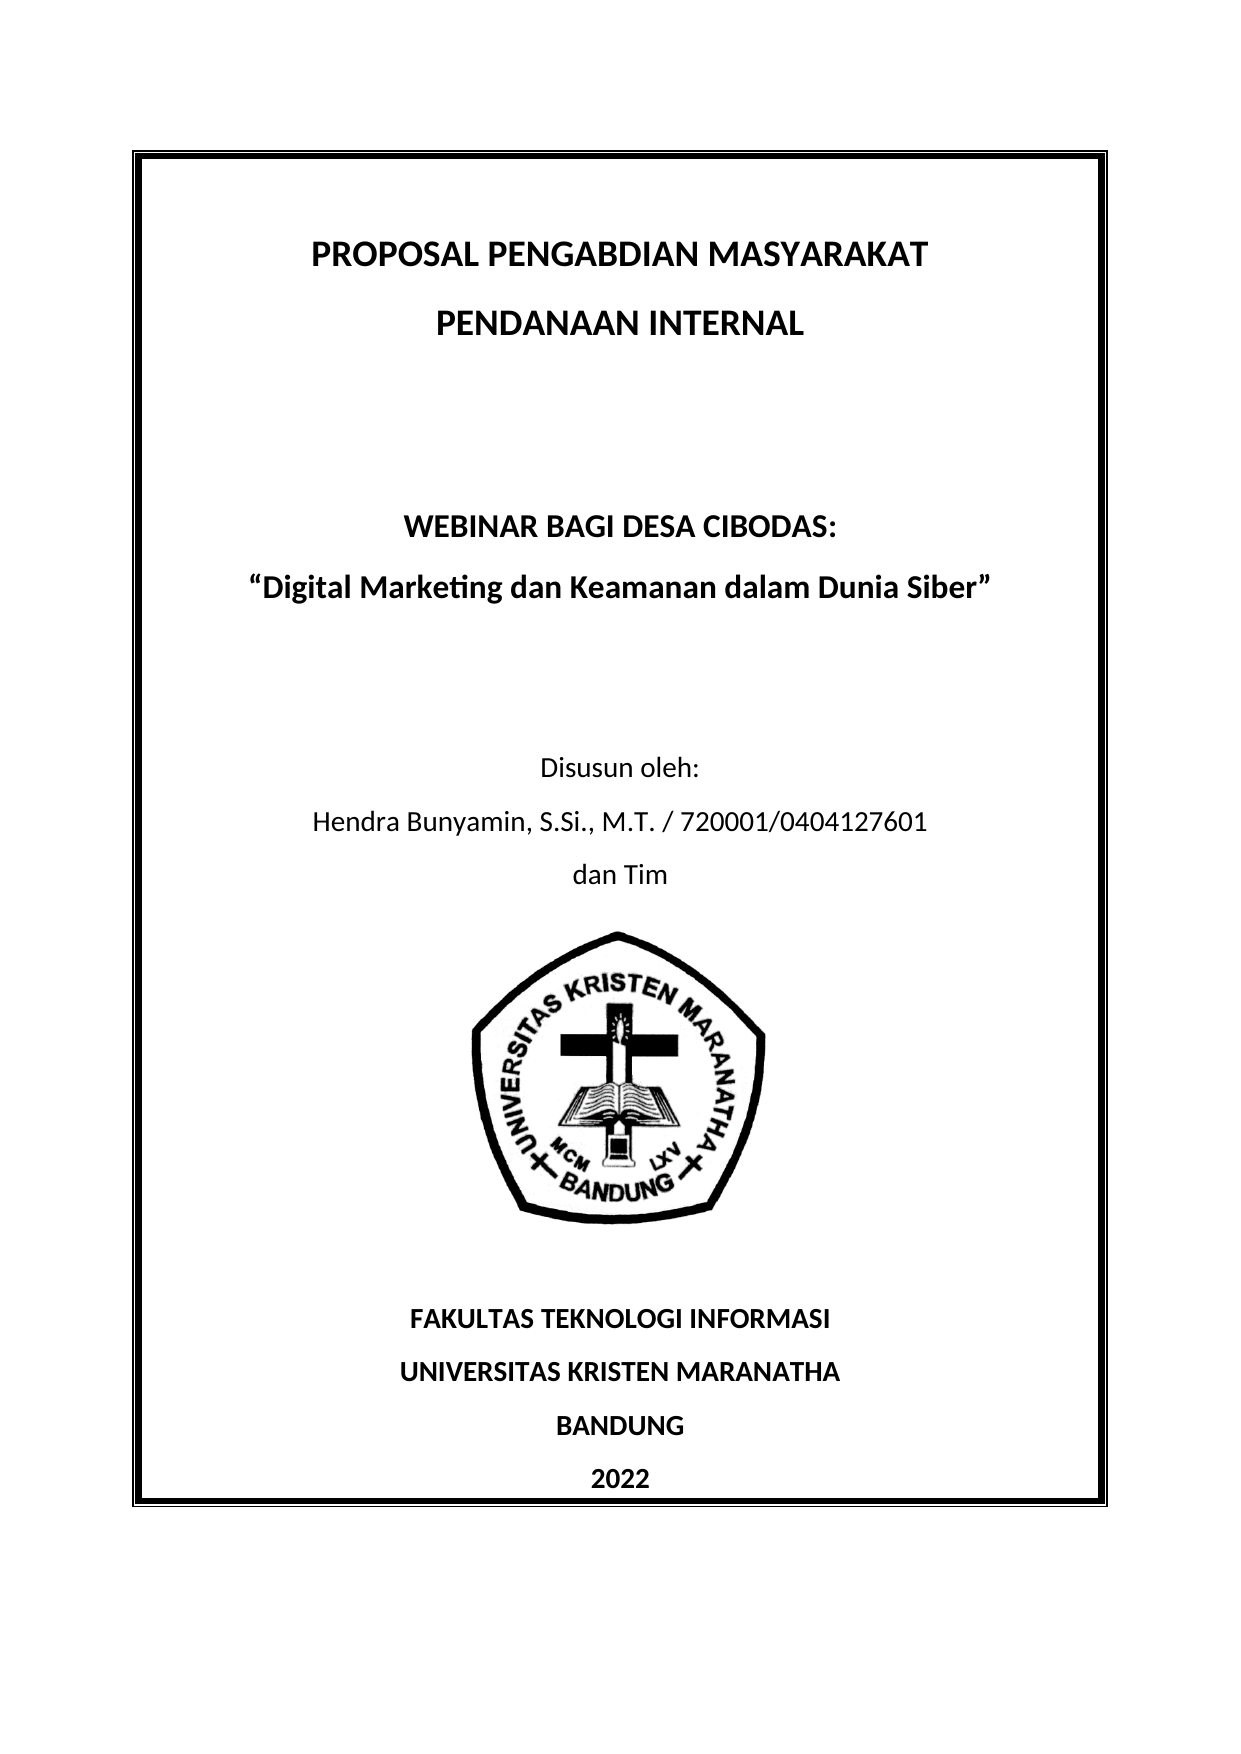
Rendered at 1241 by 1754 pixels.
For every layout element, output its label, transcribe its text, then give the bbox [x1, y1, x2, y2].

text 2022 [142, 1449, 1098, 1498]
text Bandung [142, 1395, 1098, 1442]
text dan Tim [142, 845, 1098, 892]
text Hendra Bunyamin, S.Si., M.T. / 720001/0404127601 [142, 791, 1098, 838]
text FAKULTAS TEKNOLOGI INFORMASI [142, 1288, 1098, 1336]
picture [468, 909, 772, 1230]
text PENDANAAN INTERNAL [142, 287, 1098, 345]
text Disusun oleh: [142, 738, 1098, 785]
text UNIVERSITAS KRISTEN MARANATHA [142, 1342, 1098, 1389]
text “Digital Marketing dan Keamanan dalam Dunia Siber” [142, 555, 1098, 607]
text WEBINAR BAGI DESA CIBODAS: [142, 494, 1098, 546]
text PROPOSAL PENGABDIAN MASYARAKAT [142, 219, 1098, 276]
